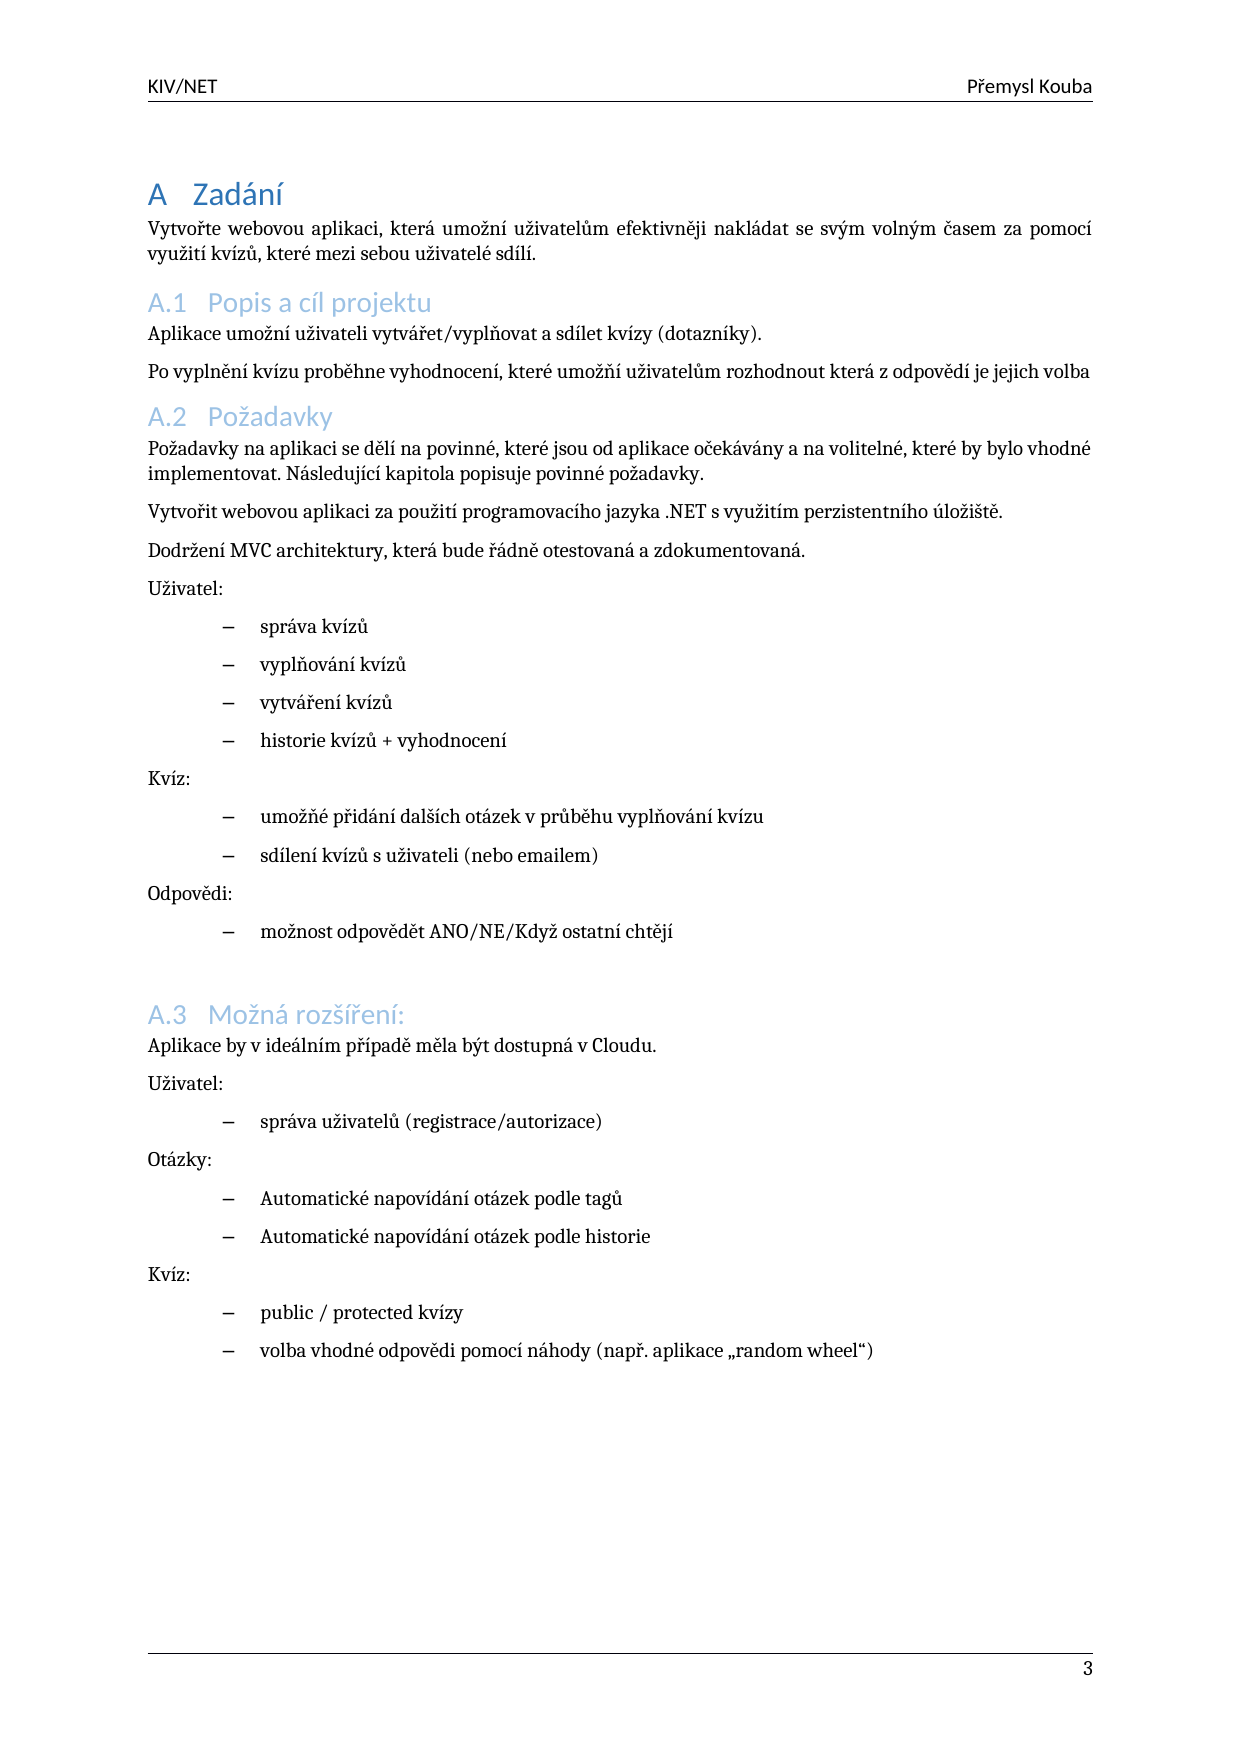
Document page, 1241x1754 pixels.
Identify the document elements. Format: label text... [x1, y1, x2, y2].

text Dodržení MVC architektury, která bude řádně otestovaná a zdokumentovaná. [148, 538, 1093, 562]
list volba vhodné odpovědi pomocí náhody (např. aplikace „random wheel“) [223, 1339, 1093, 1363]
text Vytvořte webovou aplikaci, která umožní uživatelům efektivněji nakládat se svým volným časem za pomocí využití kvízů, které mezi sebou uživatelé sdílí. [148, 216, 1093, 266]
text Aplikace by v ideálním případě měla být dostupná v Cloudu. [148, 1034, 1093, 1058]
list historie kvízů + vyhodnocení [223, 729, 1093, 753]
subtitle Popis a cíl projektu [148, 284, 1093, 320]
text Kvíz: [148, 1262, 1093, 1286]
text Uživatel: [148, 1072, 1093, 1096]
subtitle Požadavky [148, 398, 1093, 434]
list umožňé přidání dalších otázek v průběhu vyplňování kvízu [223, 805, 1093, 829]
subtitle Zadání [148, 173, 1093, 213]
list Automatické napovídání otázek podle tagů [223, 1186, 1093, 1210]
list sdílení kvízů s uživateli (nebo emailem) [223, 843, 1093, 867]
text Uživatel: [148, 576, 1093, 600]
list možnost odpovědět ANO/NE/Když ostatní chtějí [223, 919, 1093, 943]
list public / protected kvízy [223, 1301, 1093, 1324]
text Vytvořit webovou aplikaci za použití programovacího jazyka .NET s využitím perzistentního úložiště. [148, 500, 1093, 524]
list vyplňování kvízů [223, 653, 1093, 677]
list Automatické napovídání otázek podle historie [223, 1224, 1093, 1248]
text Aplikace umožní uživateli vytvářet/vyplňovat a sdílet kvízy (dotazníky). [148, 322, 1093, 346]
list správa uživatelů (registrace/autorizace) [223, 1110, 1093, 1134]
subtitle Možná rozšíření: [148, 996, 1093, 1031]
text Kvíz: [148, 767, 1093, 791]
text Otázky: [148, 1148, 1093, 1172]
text Požadavky na aplikaci se dělí na povinné, které jsou od aplikace očekávány a na volitelné, které by bylo vhodné implementovat. Následující kapitola popisuje povinné požadavky. [148, 436, 1093, 486]
text Po vyplnění kvízu proběhne vyhodnocení, které umožňí uživatelům rozhodnout která z odpovědí je jejich volba [148, 360, 1093, 384]
text Odpovědi: [148, 881, 1093, 905]
list vytváření kvízů [223, 691, 1093, 715]
list správa kvízů [223, 614, 1093, 638]
